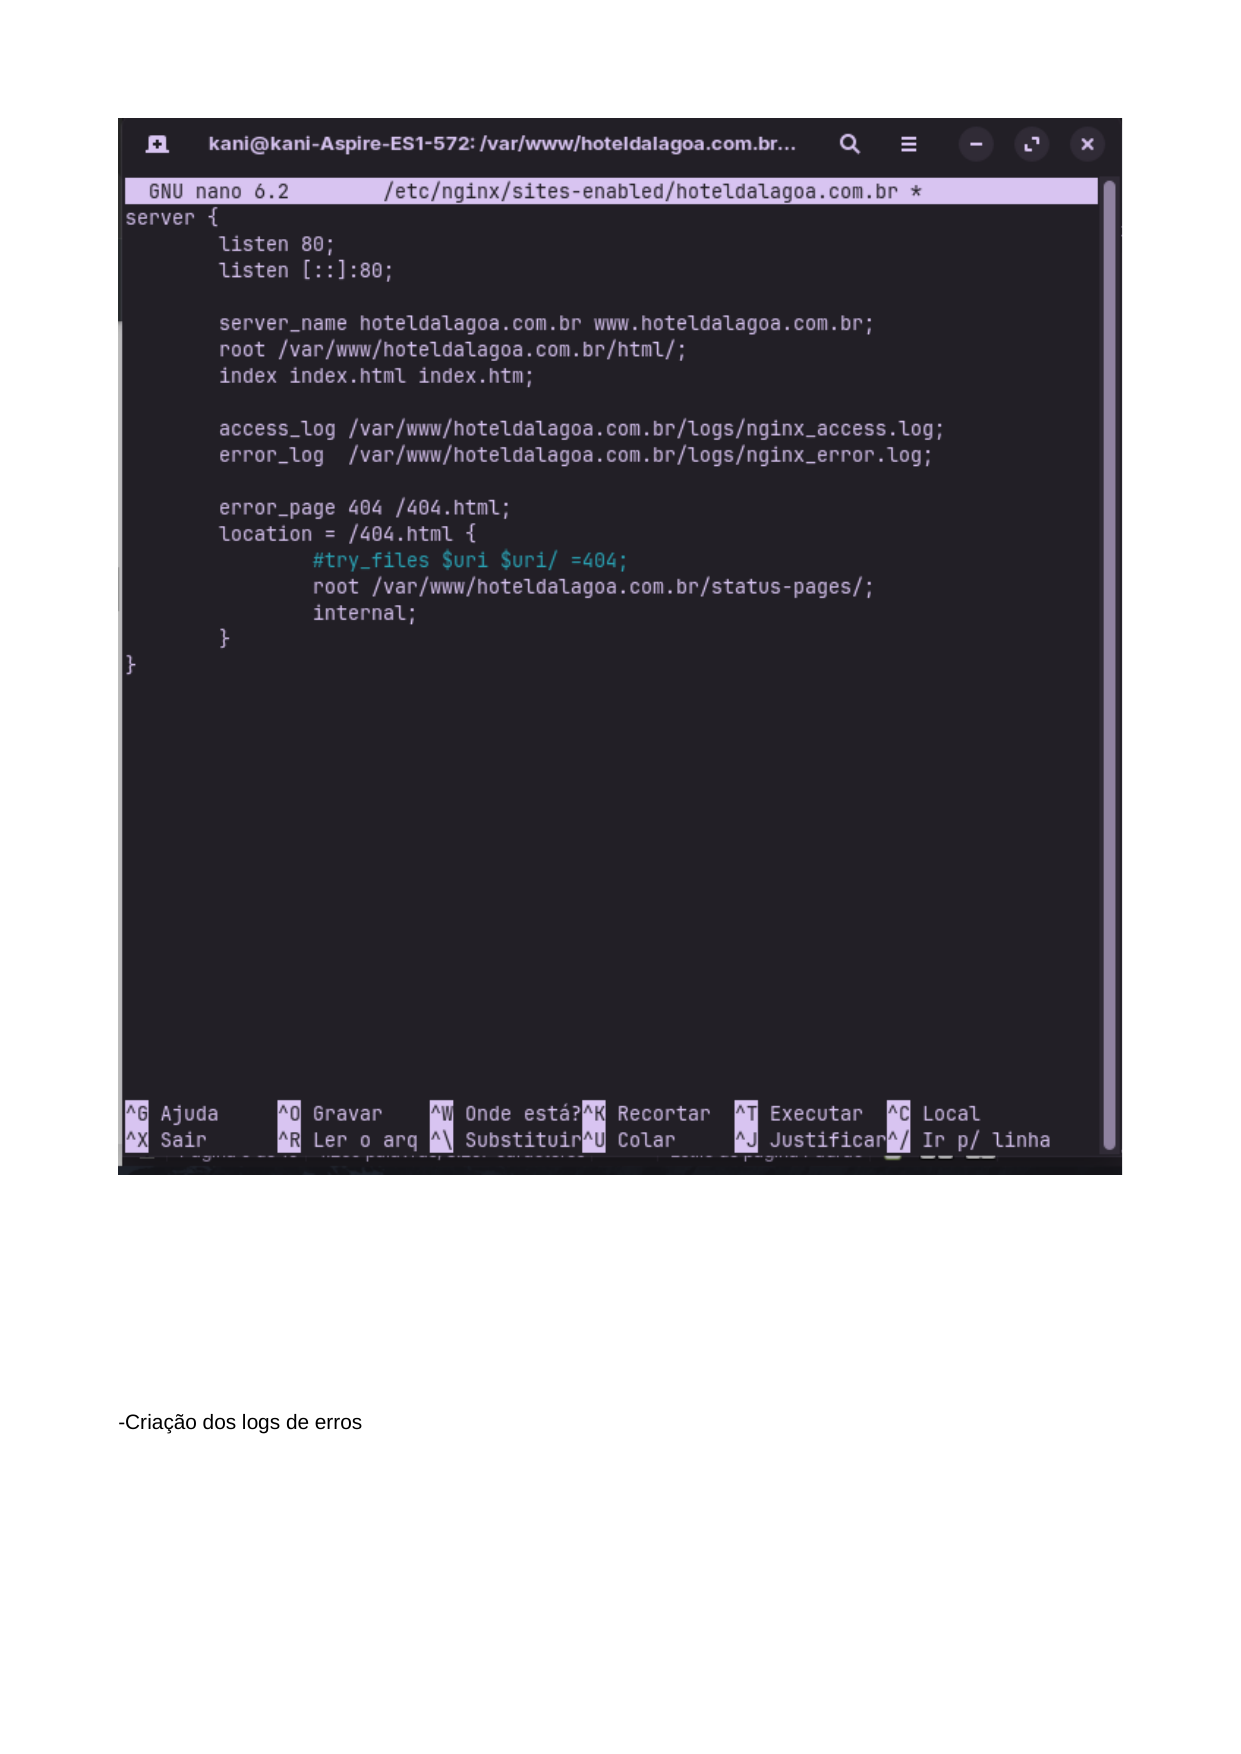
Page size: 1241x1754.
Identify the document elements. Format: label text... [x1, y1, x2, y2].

picture [118, 118, 1123, 1175]
text -Criação dos logs de erros [118, 1410, 1122, 1434]
